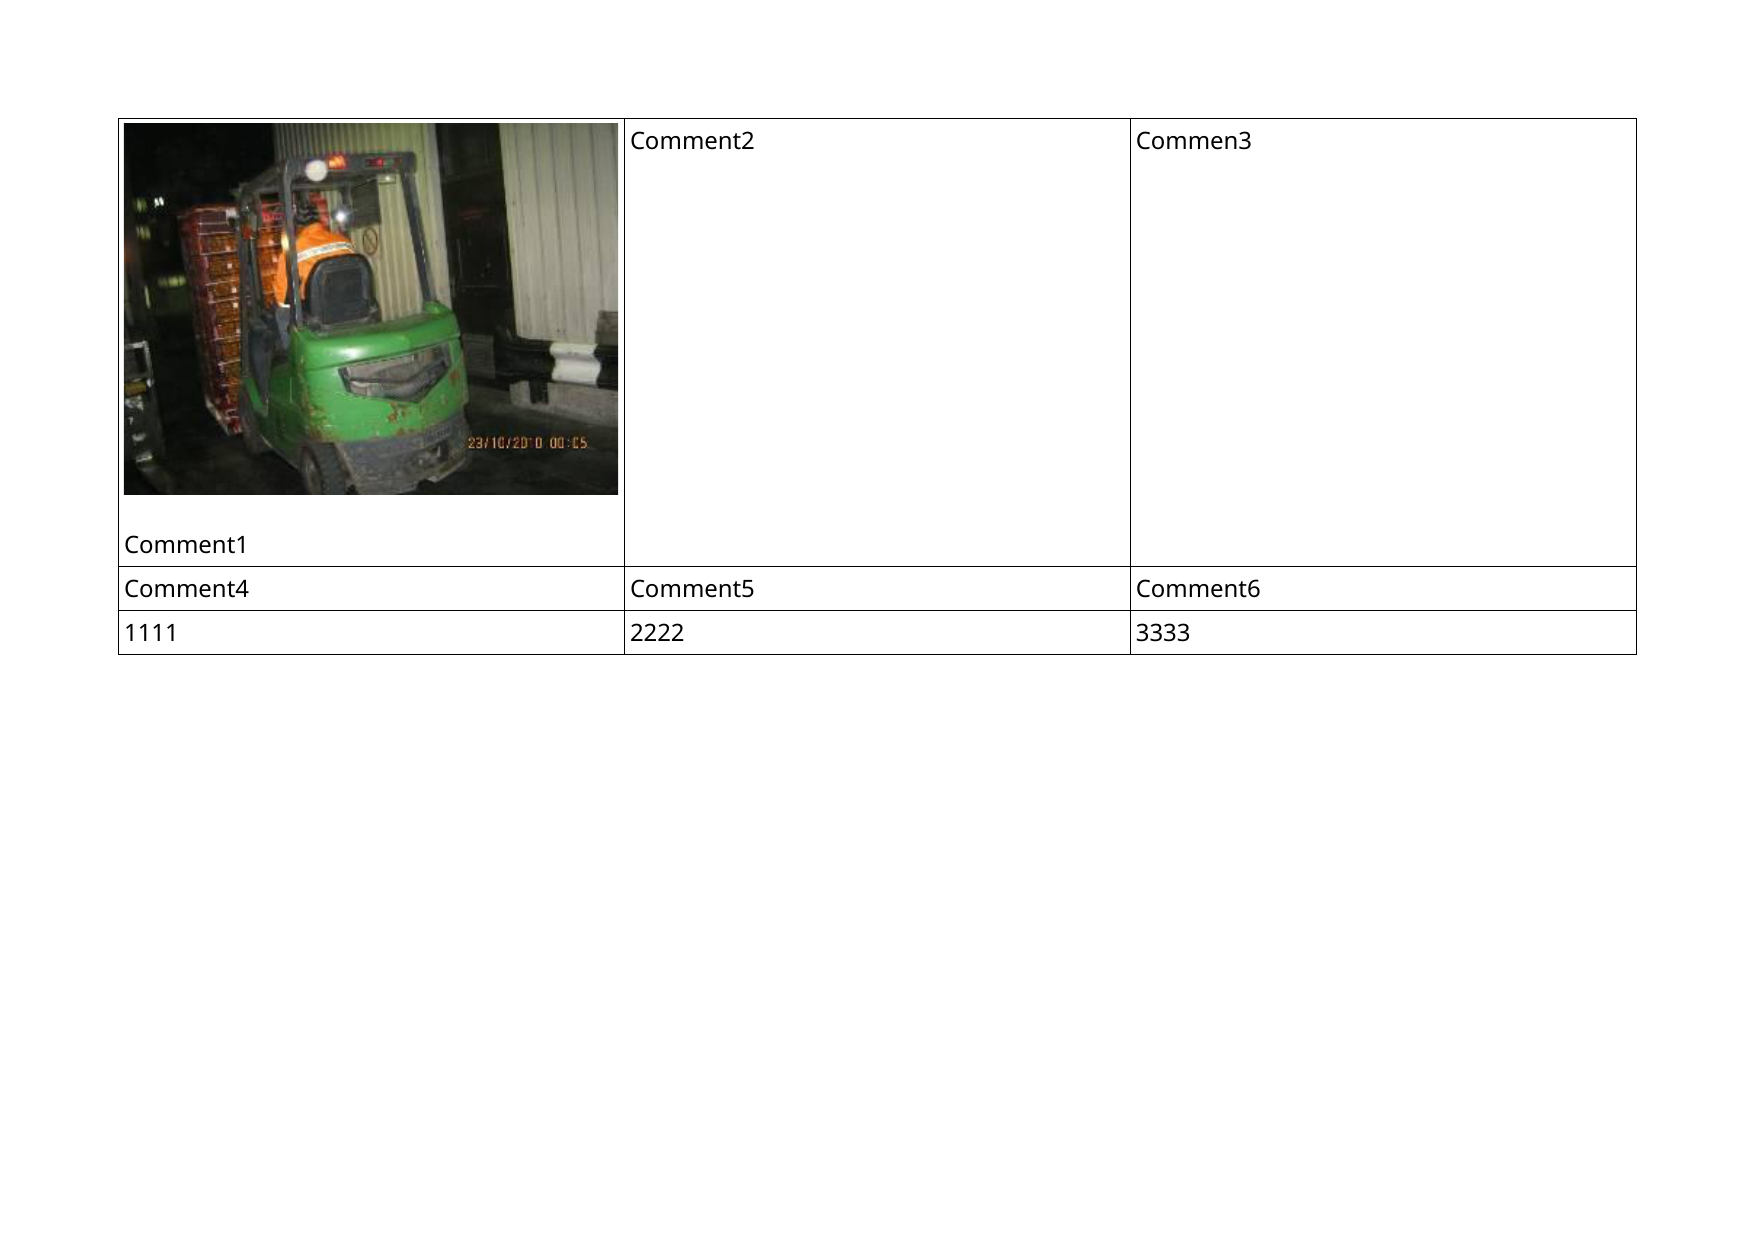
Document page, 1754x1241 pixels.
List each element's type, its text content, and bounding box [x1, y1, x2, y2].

table_cell 2222 [625, 611, 1130, 654]
picture [123, 123, 619, 495]
table_header Commen3 [1131, 119, 1636, 566]
table_header Comment1 [119, 119, 624, 566]
table_cell 1111 [119, 611, 624, 654]
table_header Comment2 [625, 119, 1130, 566]
table_cell Comment4 [119, 567, 624, 610]
table_cell 3333 [1131, 611, 1636, 654]
table_cell Comment6 [1131, 567, 1636, 610]
table_cell Comment5 [625, 567, 1130, 610]
